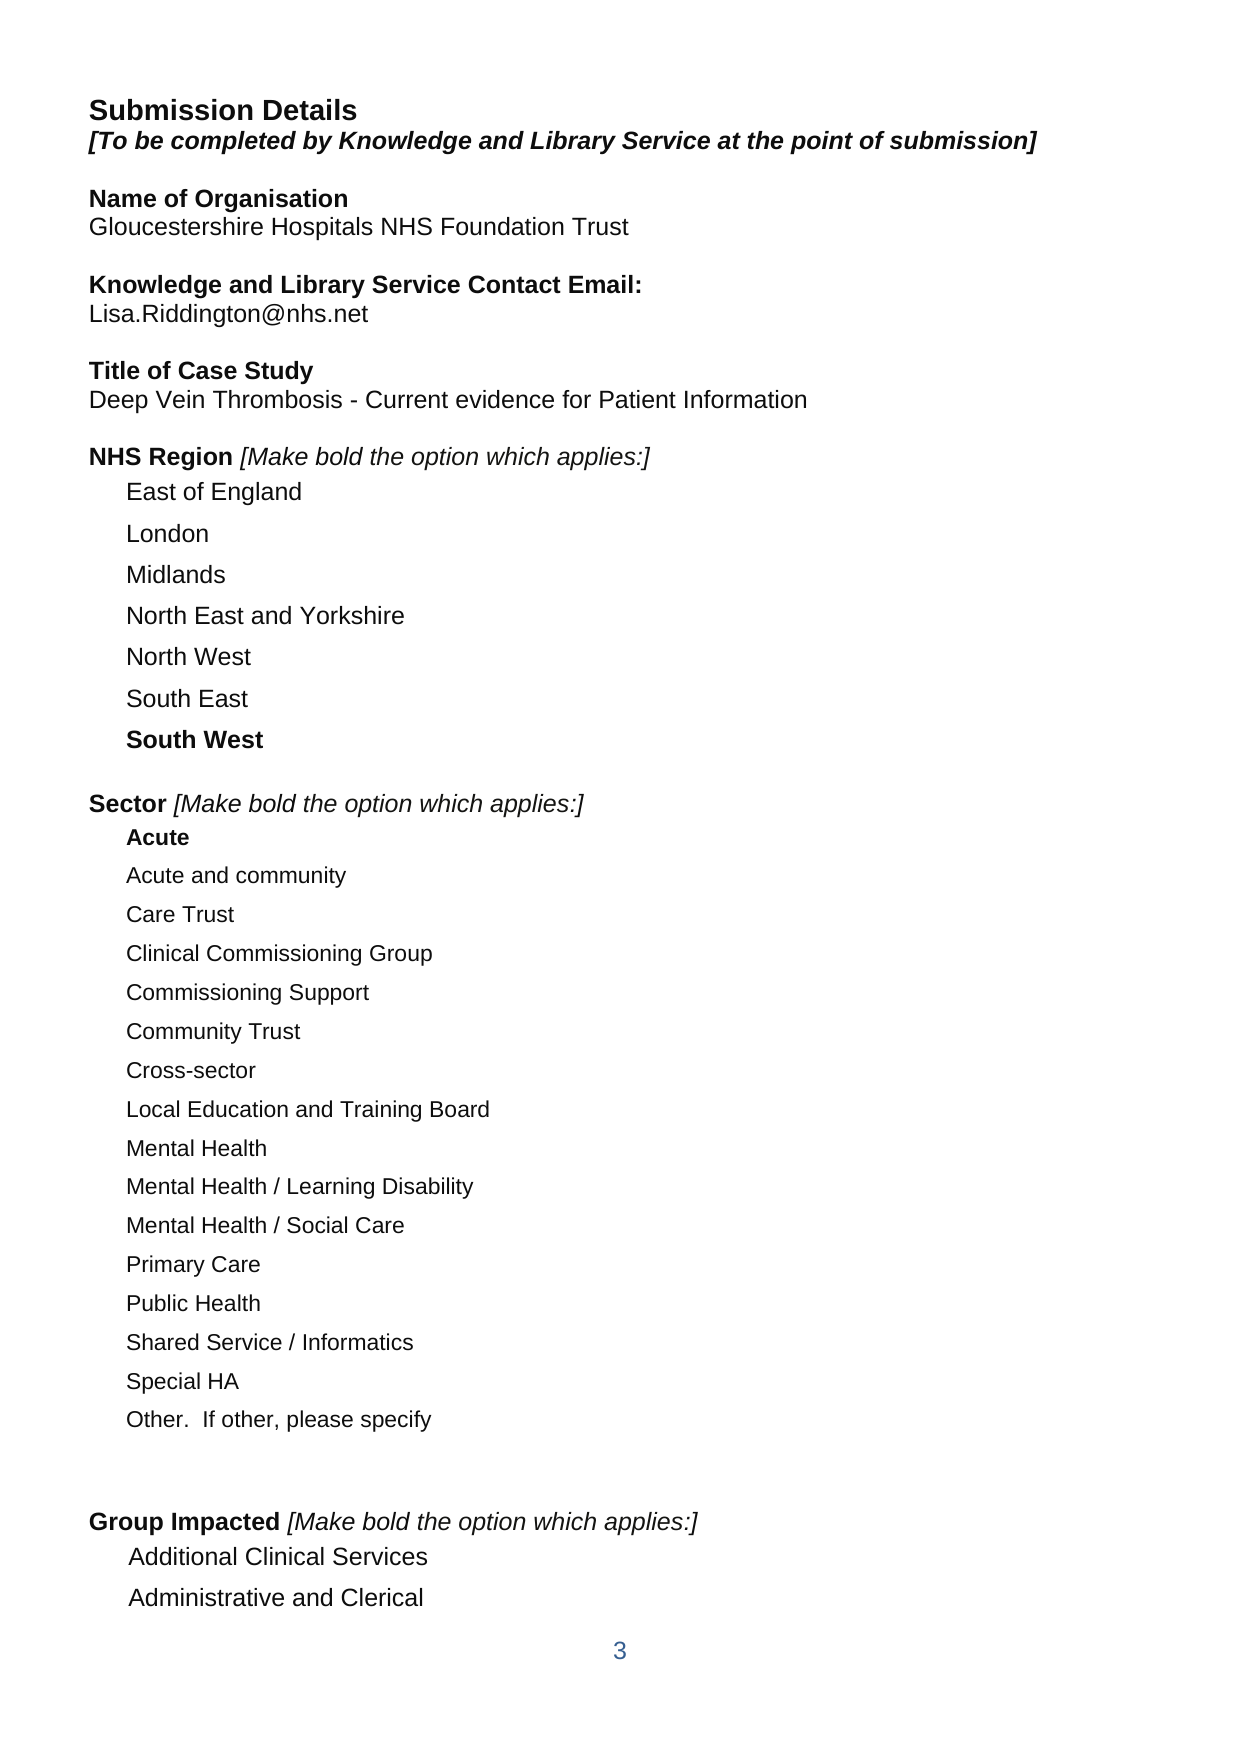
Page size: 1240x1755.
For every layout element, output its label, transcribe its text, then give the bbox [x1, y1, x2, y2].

text Mental Health [126, 1134, 1151, 1161]
text Community Trust [126, 1018, 1151, 1044]
text [To be completed by Knowledge and Library Service at the point of submission] [89, 126, 1151, 155]
text Additional Clinical Services [128, 1542, 1151, 1570]
text Cross-sector [126, 1057, 1151, 1083]
text Special HA [126, 1368, 1151, 1394]
text Public Health [126, 1290, 1151, 1316]
text Acute and community [126, 862, 1151, 889]
text NHS Region [Make bold the option which applies:] [89, 442, 1151, 471]
text North West [126, 642, 1151, 671]
text South West [126, 725, 1151, 754]
text Name of Organisation [89, 184, 1151, 212]
text Midlands [126, 560, 1151, 589]
text Care Trust [126, 901, 1151, 928]
text Gloucestershire Hospitals NHS Foundation Trust [89, 212, 1151, 241]
text Group Impacted [Make bold the option which applies:] [89, 1507, 1151, 1535]
text South East [126, 684, 1151, 712]
text Submission Details [89, 93, 1151, 126]
text Clinical Commissioning Group [126, 940, 1151, 967]
text North East and Yorkshire [126, 601, 1151, 630]
text Mental Health / Social Care [126, 1212, 1151, 1238]
text Acute [126, 824, 1151, 850]
text Mental Health / Learning Disability [126, 1173, 1151, 1200]
text Knowledge and Library Service Contact Email: Lisa.Riddington@nhs.net [89, 270, 1151, 327]
text Shared Service / Informatics [126, 1329, 1151, 1355]
text Local Education and Training Board [126, 1096, 1151, 1122]
text Commissioning Support [126, 979, 1151, 1005]
text Deep Vein Thrombosis - Current evidence for Patient Information [89, 385, 1151, 414]
text Sector [Make bold the option which applies:] [89, 789, 1151, 817]
text Administrative and Clerical [128, 1583, 1151, 1612]
text Other. If other, please specify [126, 1406, 1151, 1433]
text Title of Case Study [89, 356, 1151, 385]
text Primary Care [126, 1251, 1151, 1277]
text London [126, 519, 1151, 547]
text East of England [126, 477, 1151, 506]
